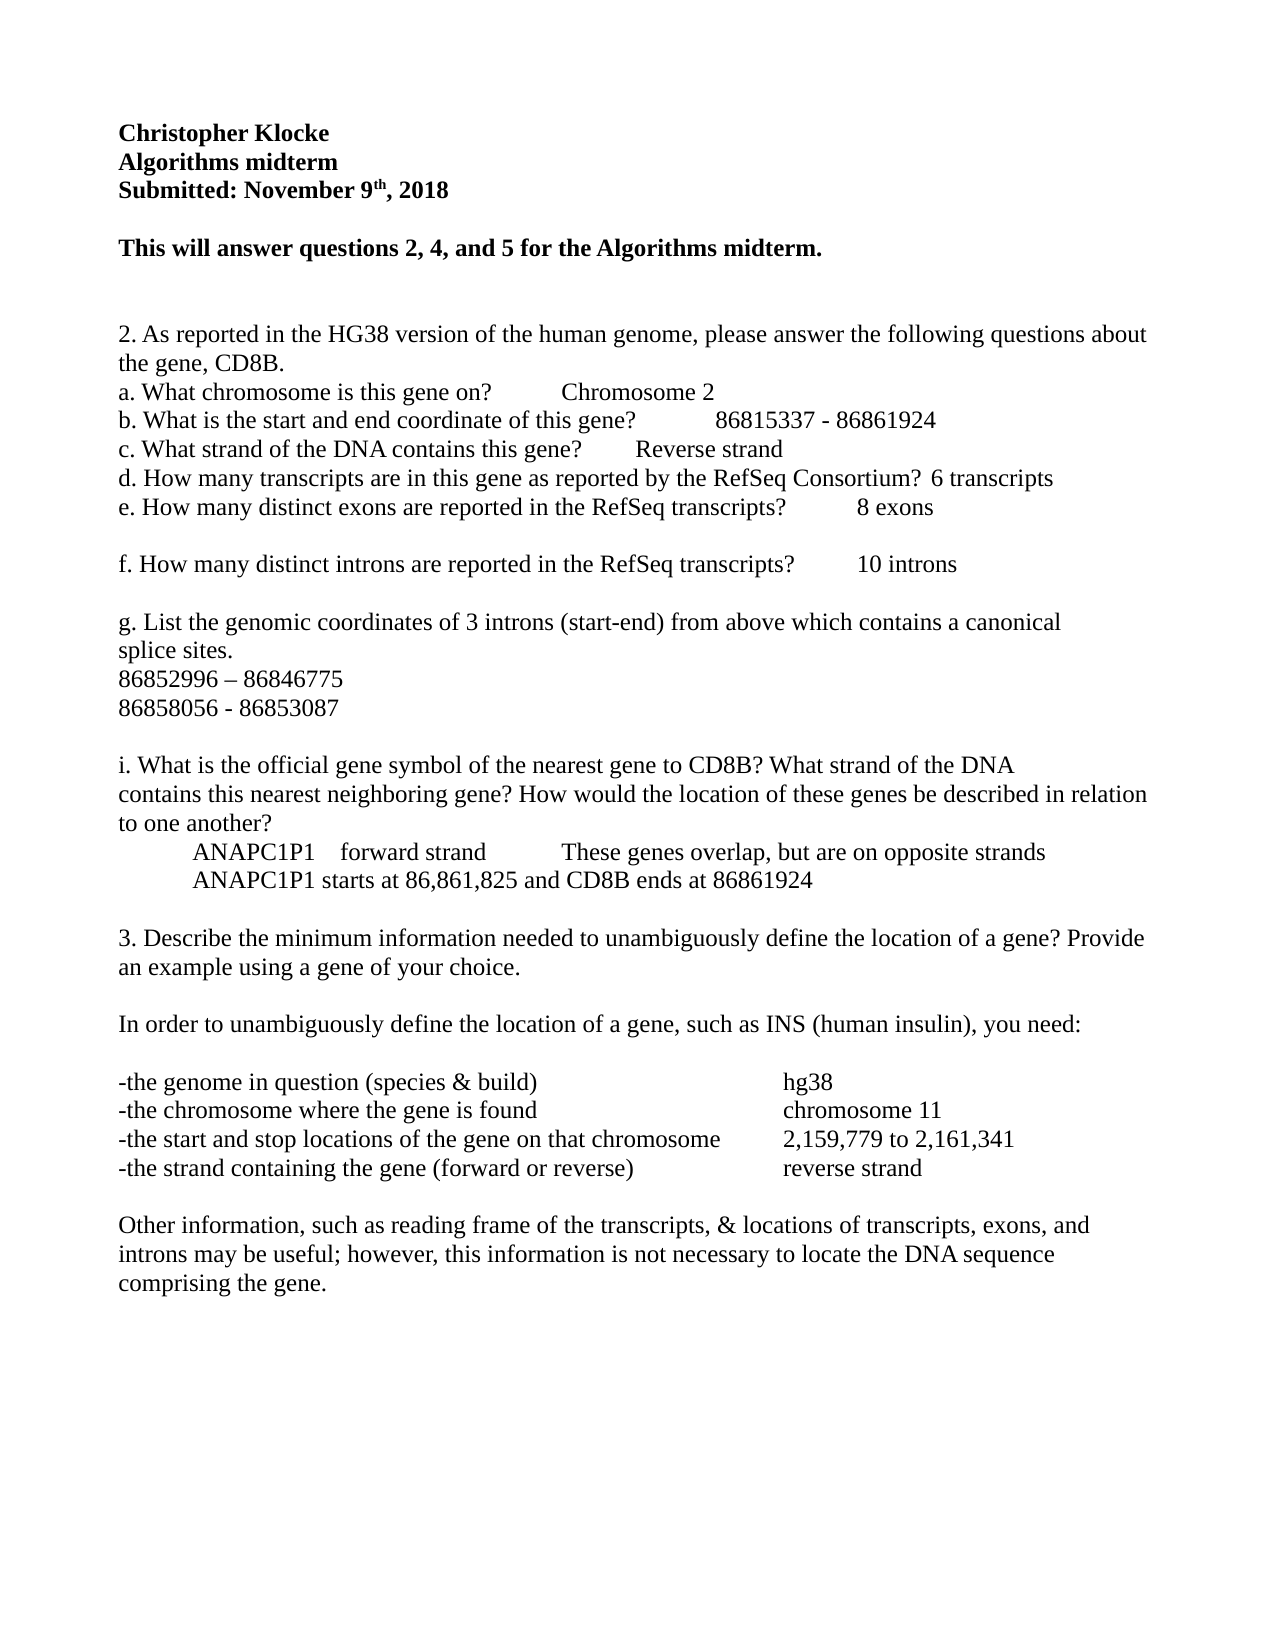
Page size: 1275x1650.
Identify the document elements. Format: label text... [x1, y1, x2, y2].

text b. What is the start and end coordinate of this gene? 86815337 - 86861924 [118, 406, 1157, 434]
text g. List the genomic coordinates of 3 introns (start-end) from above which contains a canonical [118, 607, 1157, 636]
text d. How many transcripts are in this gene as reported by the RefSeq Consortium? 6 transcripts [118, 463, 1157, 492]
text c. What strand of the DNA contains this gene? Reverse strand [118, 434, 1157, 463]
text 86858056 - 86853087 [118, 693, 1157, 722]
text an example using a gene of your choice. [118, 952, 1157, 981]
text a. What chromosome is this gene on? Chromosome 2 [118, 377, 1157, 406]
text the gene, CD8B. [118, 348, 1157, 377]
text In order to unambiguously define the location of a gene, such as INS (human insulin), you need: [118, 1009, 1157, 1038]
text -the chromosome where the gene is found chromosome 11 [118, 1096, 1157, 1124]
text i. What is the official gene symbol of the nearest gene to CD8B? What strand of the DNA [118, 751, 1157, 779]
text Algorithms midterm [118, 147, 1157, 176]
text This will answer questions 2, 4, and 5 for the Algorithms midterm. [118, 233, 1157, 262]
text 2. As reported in the HG38 version of the human genome, please answer the following questions about [118, 319, 1157, 348]
text splice sites. [118, 636, 1157, 664]
text Submitted: November 9th, 2018 [118, 176, 1157, 204]
text -the strand containing the gene (forward or reverse) reverse strand [118, 1153, 1157, 1182]
text -the genome in question (species & build) hg38 [118, 1067, 1157, 1096]
text -the start and stop locations of the gene on that chromosome 2,159,779 to 2,161,341 [118, 1124, 1157, 1153]
text 86852996 – 86846775 [118, 664, 1157, 693]
text Christopher Klocke [118, 118, 1157, 147]
text 3. Describe the minimum information needed to unambiguously define the location of a gene? Provide [118, 923, 1157, 952]
text to one another? [118, 808, 1157, 837]
text contains this nearest neighboring gene? How would the location of these genes be described in relation [118, 779, 1157, 808]
text Other information, such as reading frame of the transcripts, & locations of transcripts, exons, and introns may be useful; however, this information is not necessary to locate the DNA sequence comprising the gene. [118, 1211, 1157, 1297]
text ANAPC1P1 forward strand These genes overlap, but are on opposite strands ANAPC1P1 starts at 86,861,825 and CD8B ends at 86861924 [118, 837, 1157, 894]
text f. How many distinct introns are reported in the RefSeq transcripts? 10 introns [118, 549, 1157, 578]
text e. How many distinct exons are reported in the RefSeq transcripts? 8 exons [118, 492, 1157, 521]
